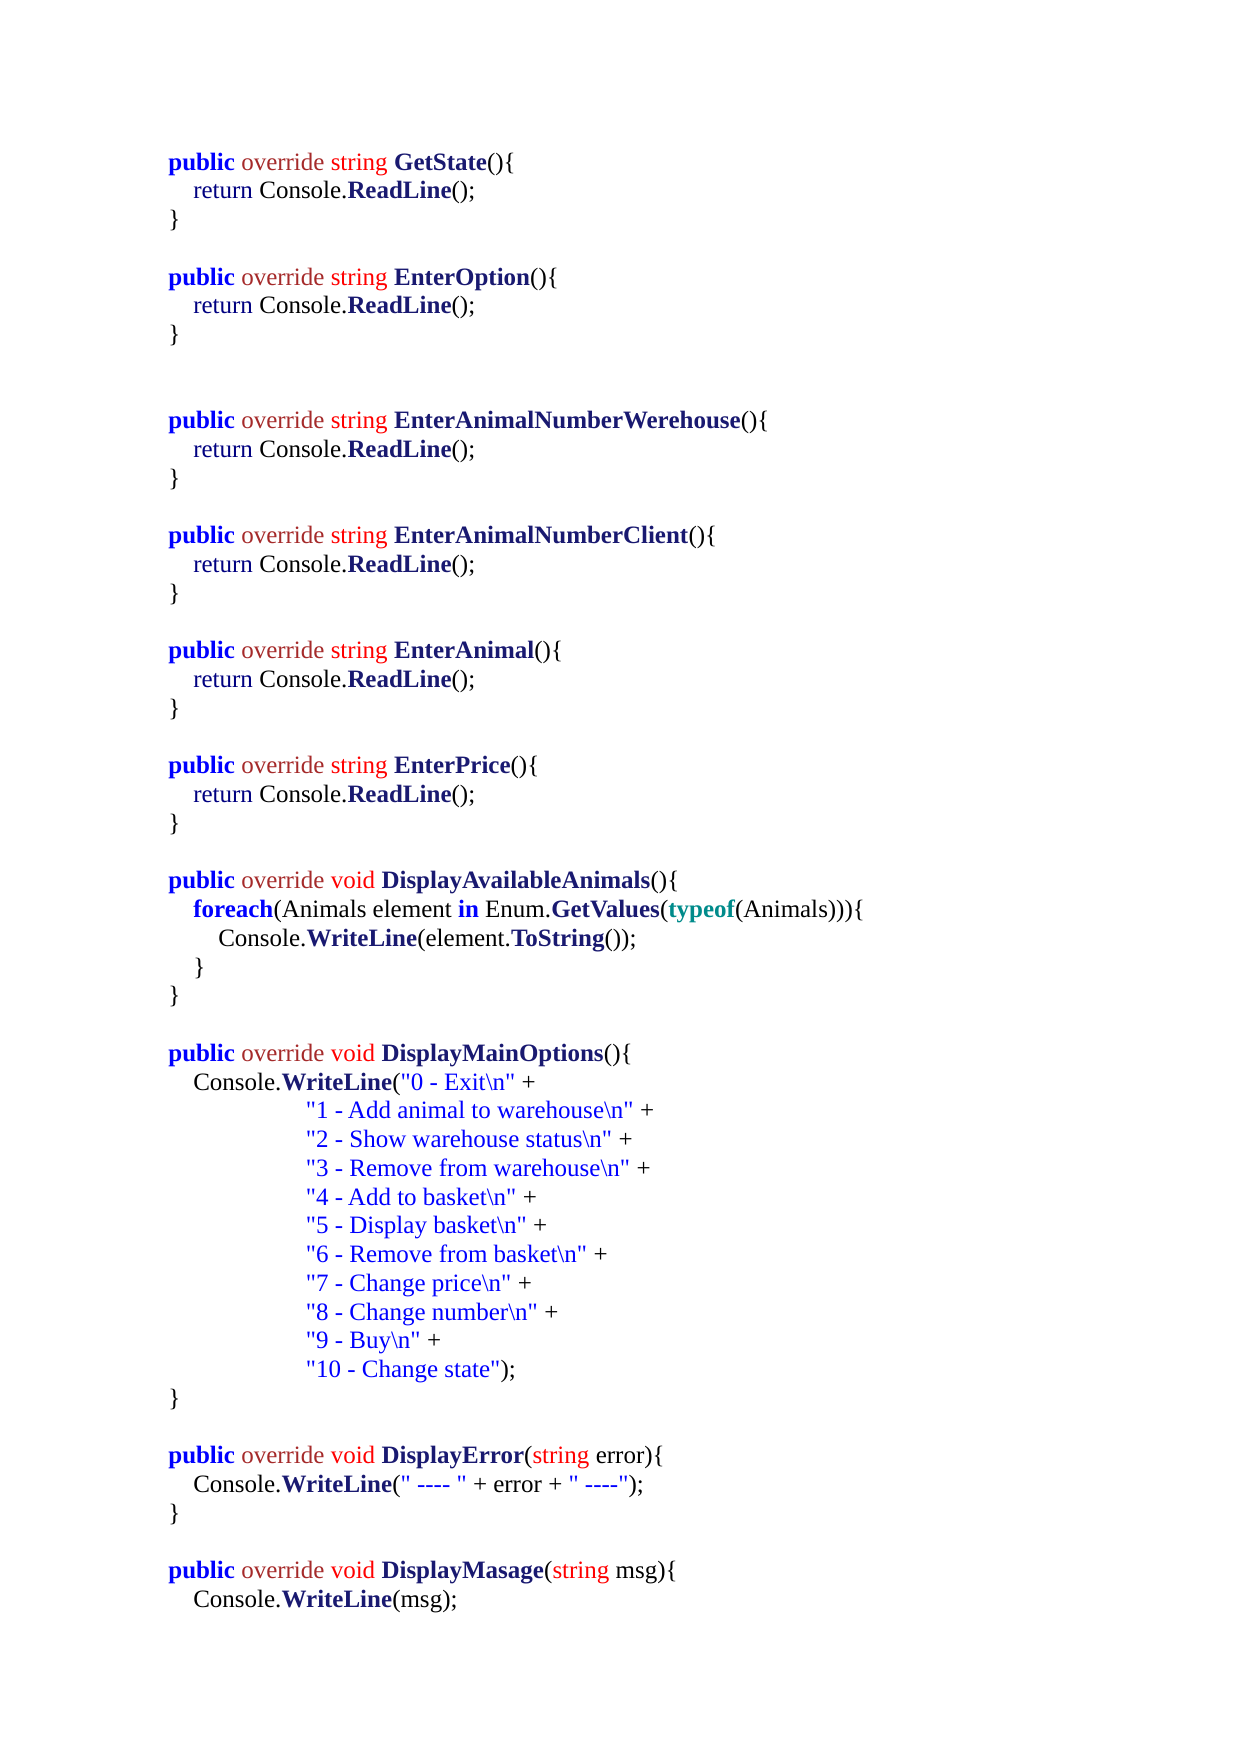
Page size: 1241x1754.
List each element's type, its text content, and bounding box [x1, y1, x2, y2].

text public override string GetState(){ return Console.ReadLine(); } public override string EnterOption(){ return Console.ReadLine(); } public override string EnterAnimalNumberWerehouse(){ return Console.ReadLine(); } public override string EnterAnimalNumberClient(){ return Console.ReadLine(); } public override string EnterAnimal(){ return Console.ReadLine(); } public override string EnterPrice(){ return Console.ReadLine(); } public override void DisplayAvailableAnimals(){ foreach(Animals element in Enum.GetValues(typeof(Animals))){ Console.WriteLine(element.ToString()); } } public override void DisplayMainOptions(){ Console.WriteLine("0 - Exit\n" + "1 - Add animal to warehouse\n" + "2 - Show warehouse status\n" + "3 - Remove from warehouse\n" + "4 - Add to basket\n" + "5 - Display basket\n" + "6 - Remove from basket\n" + "7 - Change price\n" + "8 - Change number\n" + "9 - Buy\n" + "10 - Change state"); } public override void DisplayError(string error){ Console.WriteLine(" ---- " + error + " ----"); } public override void DisplayMasage(string msg){ Console.WriteLine(msg); [118, 118, 1122, 1613]
